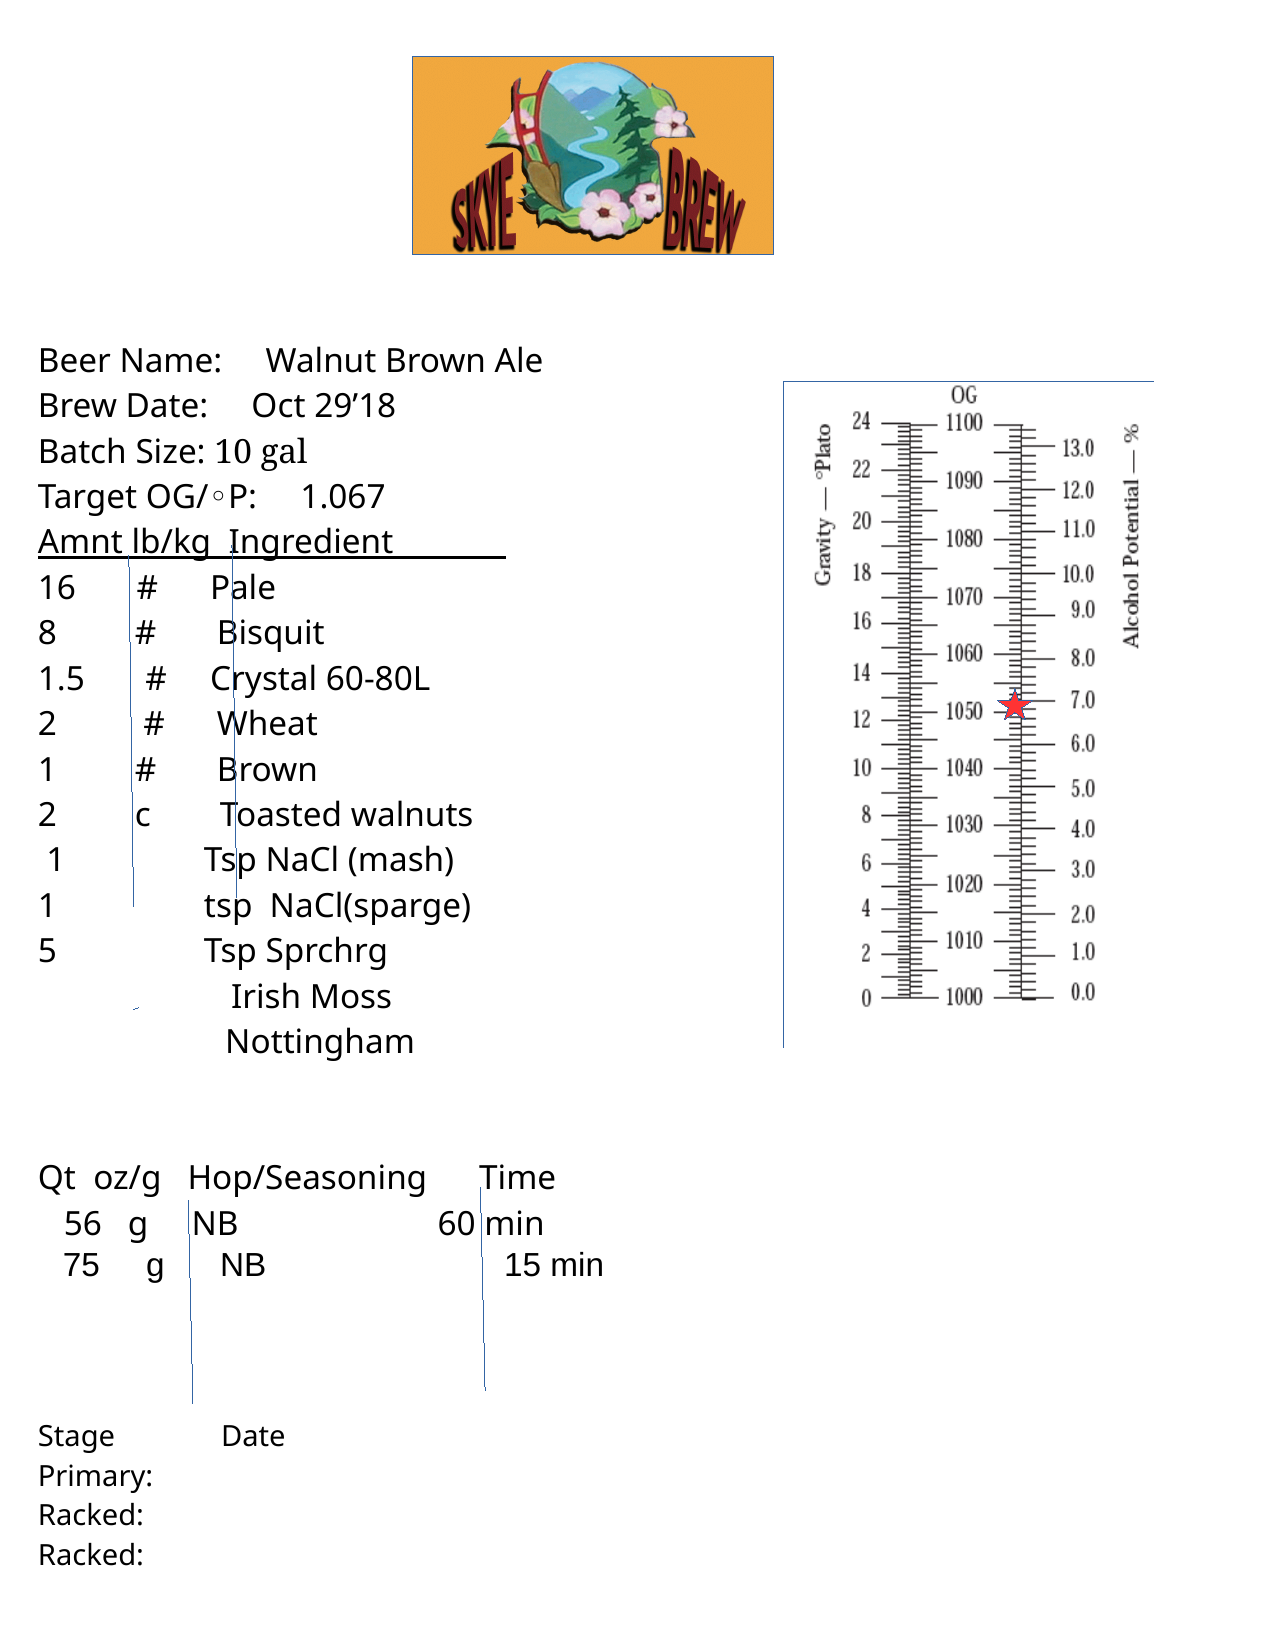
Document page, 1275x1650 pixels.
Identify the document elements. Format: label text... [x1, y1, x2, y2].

text [1154, 882, 1237, 927]
text 8 # Bisquit [38, 609, 233, 654]
text 1 # Brown [38, 745, 131, 791]
text 2 # Wheat [1154, 700, 1237, 745]
text 56 g NB 60 min [38, 1199, 1237, 1245]
text 16 # Pale [233, 564, 783, 609]
text Primary: [38, 1455, 1237, 1494]
text [1154, 654, 1237, 700]
text [1154, 473, 1237, 518]
text 2 # Wheat [38, 700, 234, 745]
text 16 # Pale [1154, 564, 1237, 609]
text [1154, 518, 1237, 564]
text Batch Size: 10 gal [38, 427, 783, 473]
text 2 c Toasted walnuts [236, 791, 783, 836]
text 16 # Pale [38, 564, 232, 609]
text Racked: [38, 1534, 1237, 1574]
text 2 c Toasted walnuts [1154, 791, 1237, 836]
text Irish Moss [38, 972, 783, 1018]
text Nottingham [38, 1018, 1237, 1063]
text [1154, 382, 1237, 427]
text [1154, 927, 1237, 972]
text Qt oz/g Hop/Seasoning Time [38, 1154, 1237, 1199]
text # Crystal 60-80L [131, 654, 783, 700]
text [1154, 427, 1237, 473]
text 1 # Brown [132, 745, 235, 791]
text [1154, 972, 1237, 1018]
text 1.5 [38, 654, 130, 700]
text [1154, 836, 1237, 882]
text Brew Date: Oct 29’18 [38, 382, 783, 427]
text 1 tsp NaCl(sparge) [38, 882, 783, 927]
text Stage Date [38, 1370, 1237, 1455]
text Amnt lb/kg Ingredient [38, 518, 783, 564]
text Racked: [38, 1494, 1237, 1534]
text 5 Tsp Sprchrg [38, 927, 783, 972]
text 2 # Wheat [235, 700, 783, 745]
text 75 g NB 15 min [38, 1245, 1237, 1283]
text 2 c Toasted walnuts [38, 791, 235, 836]
text Beer Name: Walnut Brown Ale [38, 337, 1237, 382]
text 8 # Bisquit [1154, 609, 1237, 654]
text 1 Tsp NaCl (mash) [38, 836, 783, 882]
text Target OG/◦P: 1.067 [38, 473, 783, 518]
text 1 # Brown [1154, 745, 1237, 791]
text 1 # Brown [235, 745, 783, 791]
text 8 # Bisquit [233, 609, 783, 654]
